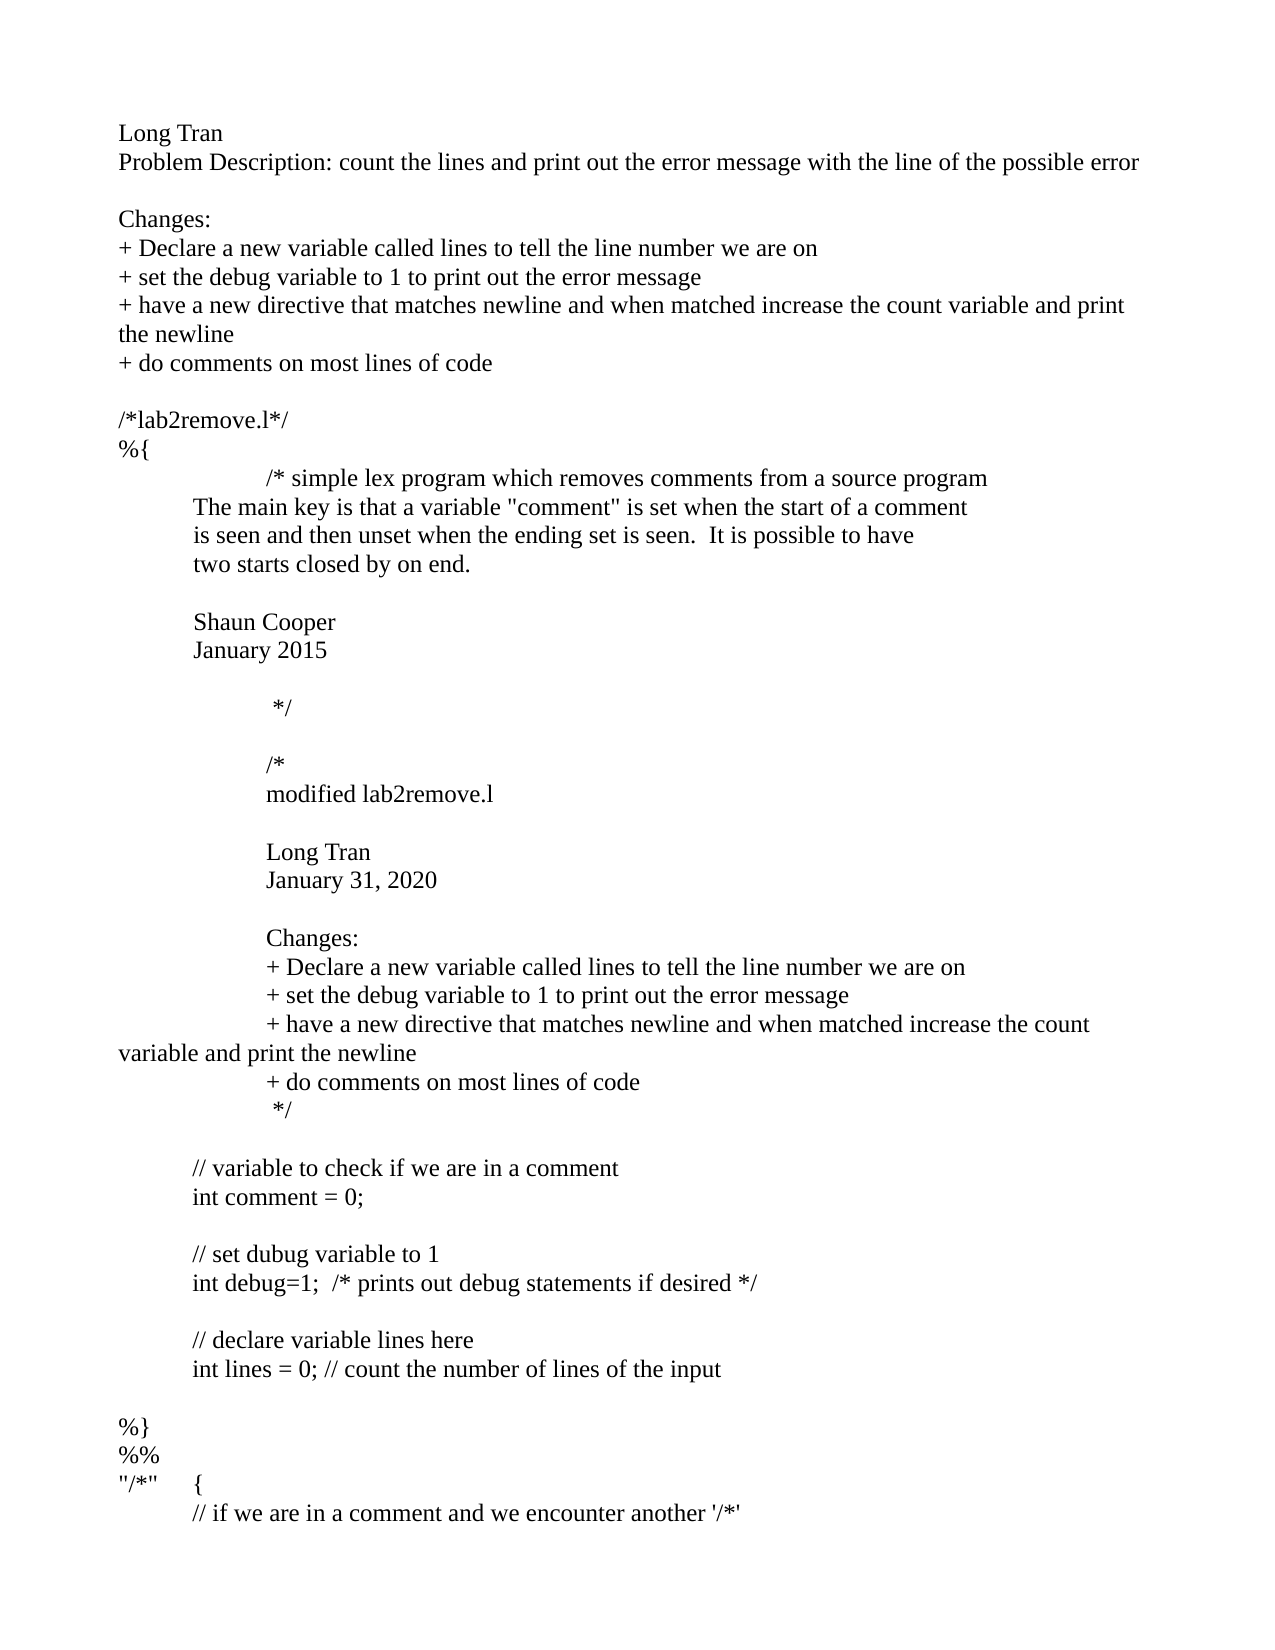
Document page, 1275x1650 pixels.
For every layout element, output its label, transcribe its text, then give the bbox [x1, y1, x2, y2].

text /* simple lex program which removes comments from a source program [118, 463, 1157, 492]
text + have a new directive that matches newline and when matched increase the count variable and print the newline [118, 291, 1157, 348]
text Changes: [118, 204, 1157, 233]
text + set the debug variable to 1 to print out the error message [118, 262, 1157, 291]
text January 31, 2020 [118, 866, 1157, 894]
text */ [118, 693, 1157, 722]
text Problem Description: count the lines and print out the error message with the line of the possible error [118, 147, 1157, 176]
text two starts closed by on end. [118, 549, 1157, 578]
text %% [118, 1441, 1157, 1469]
text + Declare a new variable called lines to tell the line number we are on [118, 233, 1157, 262]
text Long Tran [118, 118, 1157, 147]
text // declare variable lines here [118, 1326, 1157, 1354]
text int lines = 0; // count the number of lines of the input [118, 1354, 1157, 1383]
text "/*" { [118, 1469, 1157, 1498]
text // variable to check if we are in a comment [118, 1153, 1157, 1182]
text // set dubug variable to 1 [118, 1239, 1157, 1268]
text %{ [118, 434, 1157, 463]
text // if we are in a comment and we encounter another '/*' [118, 1498, 1157, 1527]
text January 2015 [118, 636, 1157, 664]
text + do comments on most lines of code [118, 1067, 1157, 1096]
text + Declare a new variable called lines to tell the line number we are on [118, 952, 1157, 981]
text %} [118, 1412, 1157, 1441]
text + have a new directive that matches newline and when matched increase the count variable and print the newline [118, 1009, 1157, 1067]
text The main key is that a variable "comment" is set when the start of a comment [118, 492, 1157, 521]
text + set the debug variable to 1 to print out the error message [118, 981, 1157, 1009]
text + do comments on most lines of code [118, 348, 1157, 377]
text int comment = 0; [118, 1182, 1157, 1211]
text int debug=1; /* prints out debug statements if desired */ [118, 1268, 1157, 1297]
text Long Tran [118, 837, 1157, 866]
text /* [118, 751, 1157, 779]
text is seen and then unset when the ending set is seen. It is possible to have [118, 521, 1157, 549]
text /*lab2remove.l*/ [118, 406, 1157, 434]
text Changes: [118, 923, 1157, 952]
text Shaun Cooper [118, 607, 1157, 636]
text */ [118, 1096, 1157, 1124]
text modified lab2remove.l [118, 779, 1157, 808]
